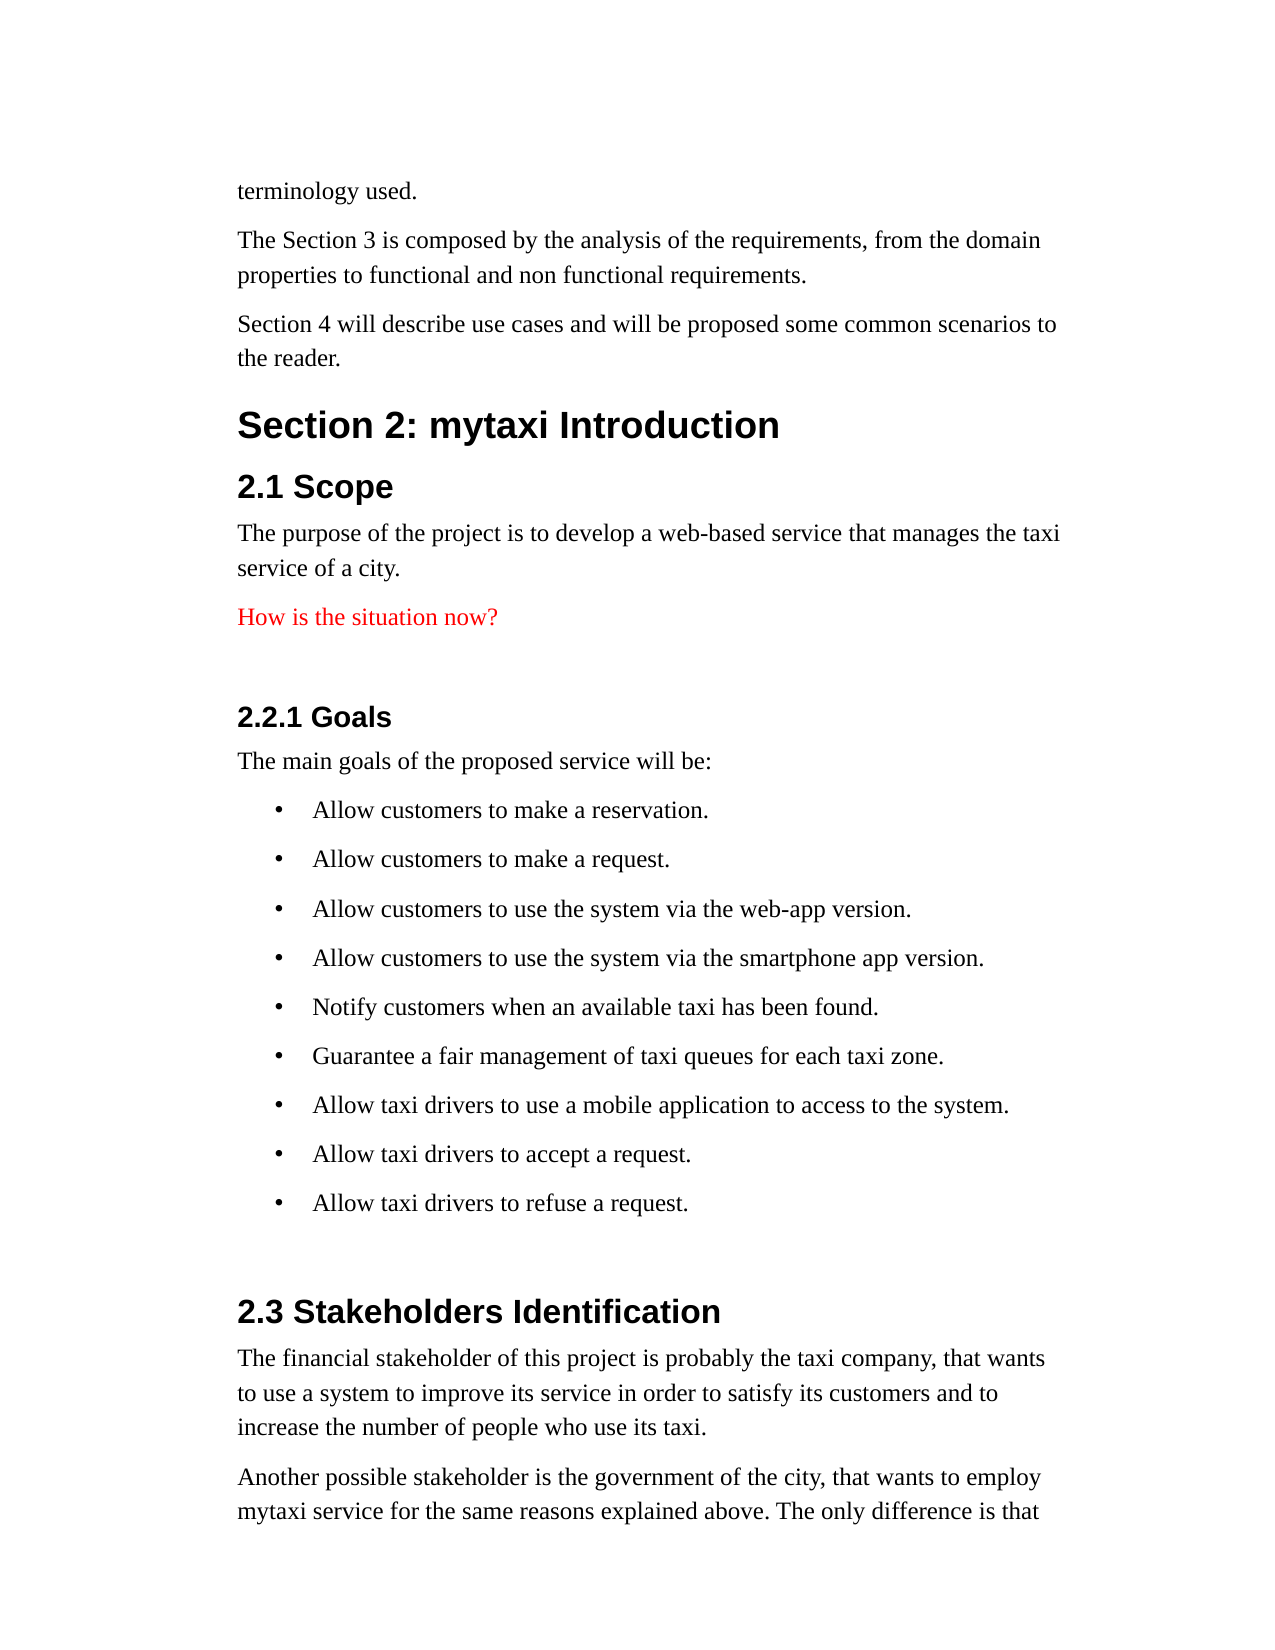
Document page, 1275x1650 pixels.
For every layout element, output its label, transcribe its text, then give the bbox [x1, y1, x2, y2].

text Another possible stakeholder is the government of the city, that wants to employ mytaxi service for the same reasons explained above. The only difference is that [237, 1462, 1064, 1525]
text Section 4 will describe use cases and will be proposed some common scenarios to the reader. [237, 309, 1064, 372]
list Allow taxi drivers to use a mobile application to access to the system. [274, 1090, 1064, 1119]
text The financial stakeholder of this project is probably the taxi company, that wants to use a system to improve its service in order to satisfy its customers and to increase the number of people who use its taxi. [237, 1343, 1064, 1441]
subtitle 2.1 Scope [237, 467, 1064, 506]
text The main goals of the proposed service will be: [237, 746, 1064, 775]
text The Section 3 is composed by the analysis of the requirements, from the domain properties to functional and non functional requirements. [237, 225, 1064, 289]
list Allow customers to make a reservation. [274, 796, 1064, 824]
list Allow customers to use the system via the web-app version. [274, 894, 1064, 922]
list Allow customers to use the system via the smartphone app version. [274, 943, 1064, 971]
list Allow taxi drivers to accept a request. [274, 1139, 1064, 1168]
list Notify customers when an available taxi has been found. [274, 992, 1064, 1021]
subtitle 2.2.1 Goals [237, 700, 1064, 734]
text How is the situation now? [237, 602, 1064, 631]
list Guarantee a fair management of taxi queues for each taxi zone. [274, 1041, 1064, 1069]
list Allow taxi drivers to refuse a request. [274, 1188, 1064, 1217]
text The purpose of the project is to develop a web-based service that manages the taxi service of a city. [237, 518, 1064, 582]
subtitle Section 2: mytaxi Introduction [237, 403, 1064, 447]
subtitle 2.3 Stakeholders Identification [237, 1292, 1064, 1331]
list Allow customers to make a request. [274, 844, 1064, 873]
text terminology used. [237, 176, 1064, 205]
